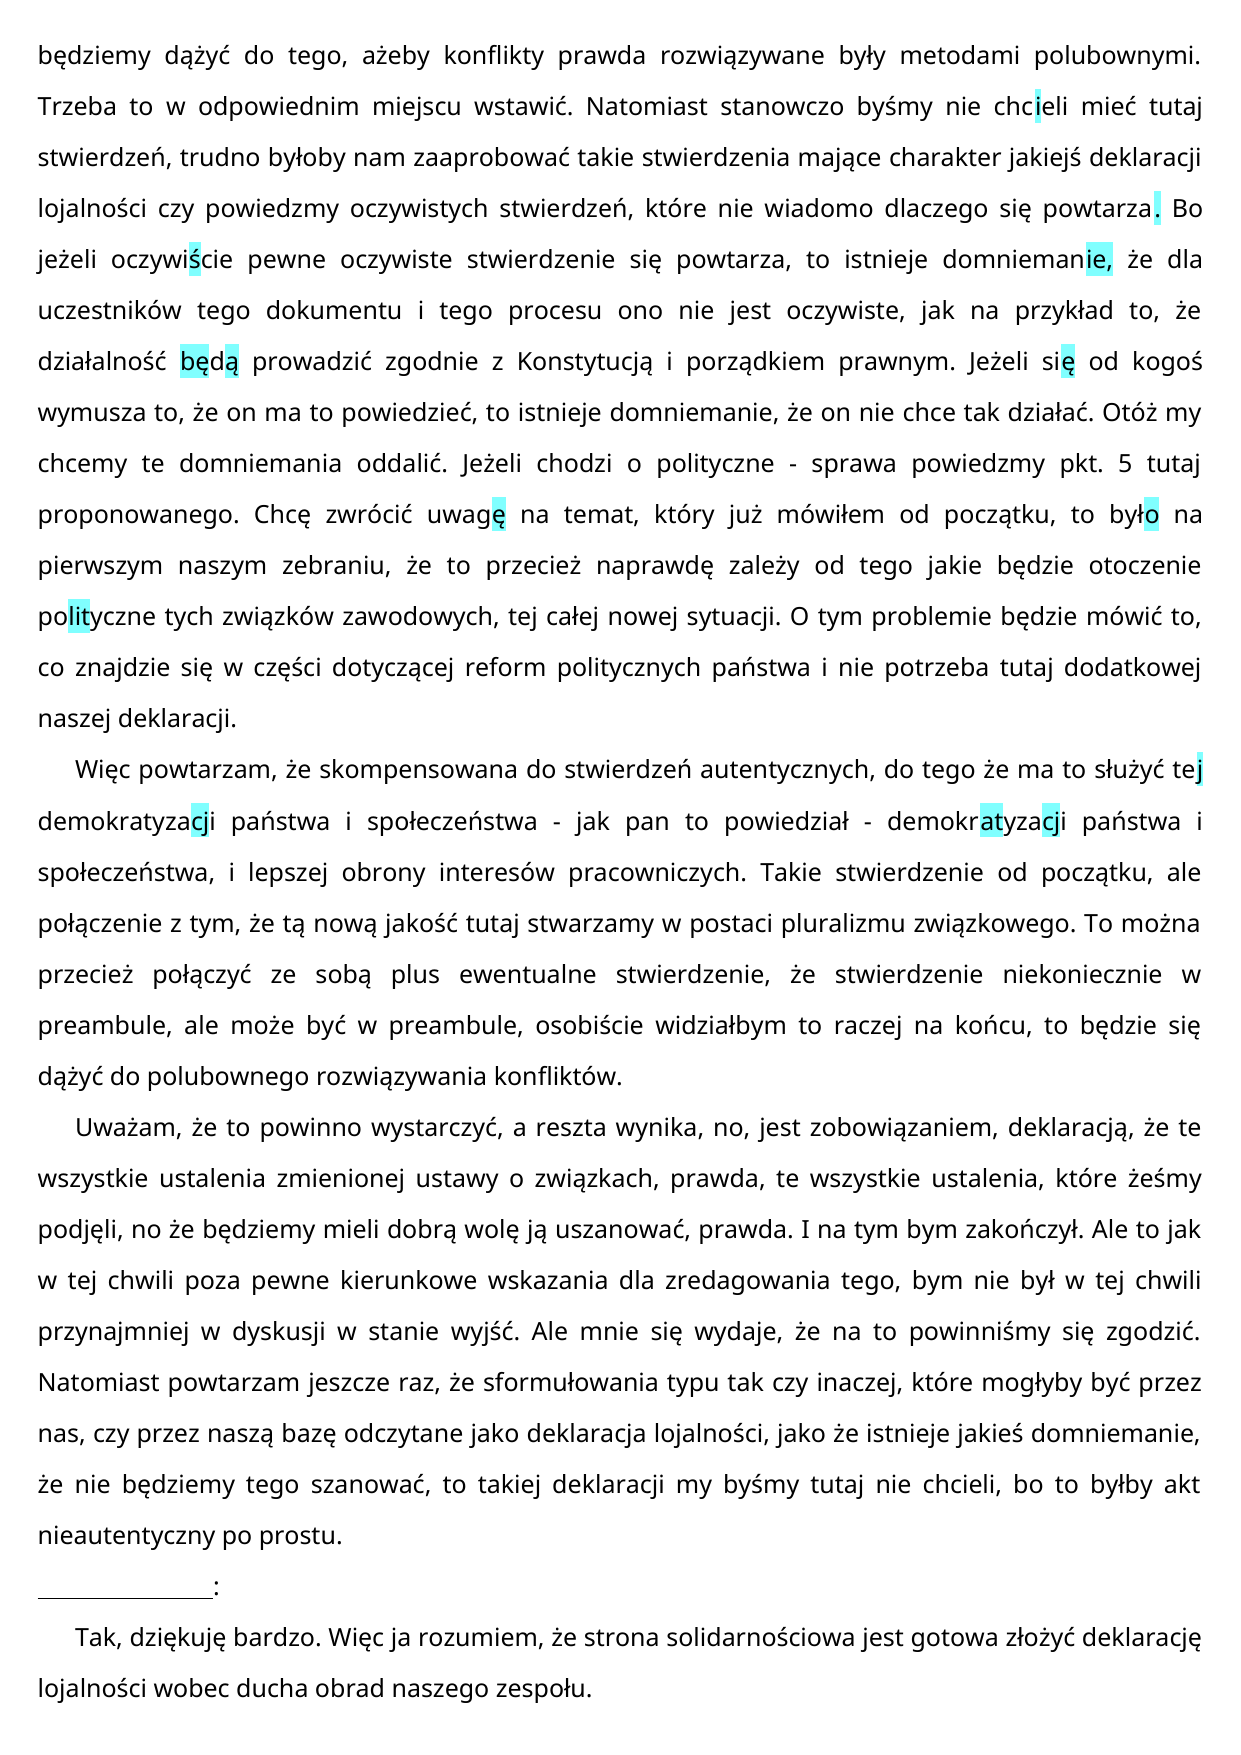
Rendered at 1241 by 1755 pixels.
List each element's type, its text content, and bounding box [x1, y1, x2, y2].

text będziemy dążyć do tego, ażeby konflikty prawda rozwiązywane były metodami polubownymi. Trzeba to w odpowiednim miejscu wstawić. Natomiast stanowczo byśmy nie chcieli mieć tutaj stwierdzeń, trudno byłoby nam zaaprobować takie stwierdzenia mające charakter jakiejś deklaracji lojalności czy powiedzmy oczywistych stwierdzeń, które nie wiadomo dlaczego się powtarza. Bo jeżeli oczywiście pewne oczywiste stwierdzenie się powtarza, to istnieje domniemanie, że dla uczestników tego dokumentu i tego procesu ono nie jest oczywiste, jak na przykład to, że działalność będą prowadzić zgodnie z Konstytucją i porządkiem prawnym. Jeżeli się od kogoś wymusza to, że on ma to powiedzieć, to istnieje domniemanie, że on nie chce tak działać. Otóż my chcemy te domniemania oddalić. Jeżeli chodzi o polityczne - sprawa powiedzmy pkt. 5 tutaj proponowanego. Chcę zwrócić uwagę na temat, który już mówiłem od początku, to było na pierwszym naszym zebraniu, że to przecież naprawdę zależy od tego jakie będzie otoczenie polityczne tych związków zawodowych, tej całej nowej sytuacji. O tym problemie będzie mówić to, co znajdzie się w części dotyczącej reform politycznych państwa i nie potrzeba tutaj dodatkowej naszej deklaracji. [37, 37, 1203, 735]
text Uważam, że to powinno wystarczyć, a reszta wynika, no, jest zobowiązaniem, deklaracją, że te wszystkie ustalenia zmienionej ustawy o związkach, prawda, te wszystkie ustalenia, które żeśmy podjęli, no że będziemy mieli dobrą wolę ją uszanować, prawda. I na tym bym zakończył. Ale to jak w tej chwili poza pewne kierunkowe wskazania dla zredagowania tego, bym nie był w tej chwili przynajmniej w dyskusji w stanie wyjść. Ale mnie się wydaje, że na to powinniśmy się zgodzić. Natomiast powtarzam jeszcze raz, że sformułowania typu tak czy inaczej, które mogłyby być przez nas, czy przez naszą bazę odczytane jako deklaracja lojalności, jako że istnieje jakieś domniemanie, że nie będziemy tego szanować, to takiej deklaracji my byśmy tutaj nie chcieli, bo to byłby akt nieautentyczny po prostu. [37, 1109, 1203, 1552]
text : [37, 1569, 1203, 1603]
text Tak, dziękuję bardzo. Więc ja rozumiem, że strona solidarnościowa jest gotowa złożyć deklarację lojalności wobec ducha obrad naszego zespołu. [37, 1620, 1203, 1705]
text Więc powtarzam, że skompensowana do stwierdzeń autentycznych, do tego że ma to służyć tej demokratyzacji państwa i społeczeństwa - jak pan to powiedział - demokratyzacji państwa i społeczeństwa, i lepszej obrony interesów pracowniczych. Takie stwierdzenie od początku, ale połączenie z tym, że tą nową jakość tutaj stwarzamy w postaci pluralizmu związkowego. To można przecież połączyć ze sobą plus ewentualne stwierdzenie, że stwierdzenie niekoniecznie w preambule, ale może być w preambule, osobiście widziałbym to raczej na końcu, to będzie się dążyć do polubownego rozwiązywania konfliktów. [37, 752, 1203, 1092]
